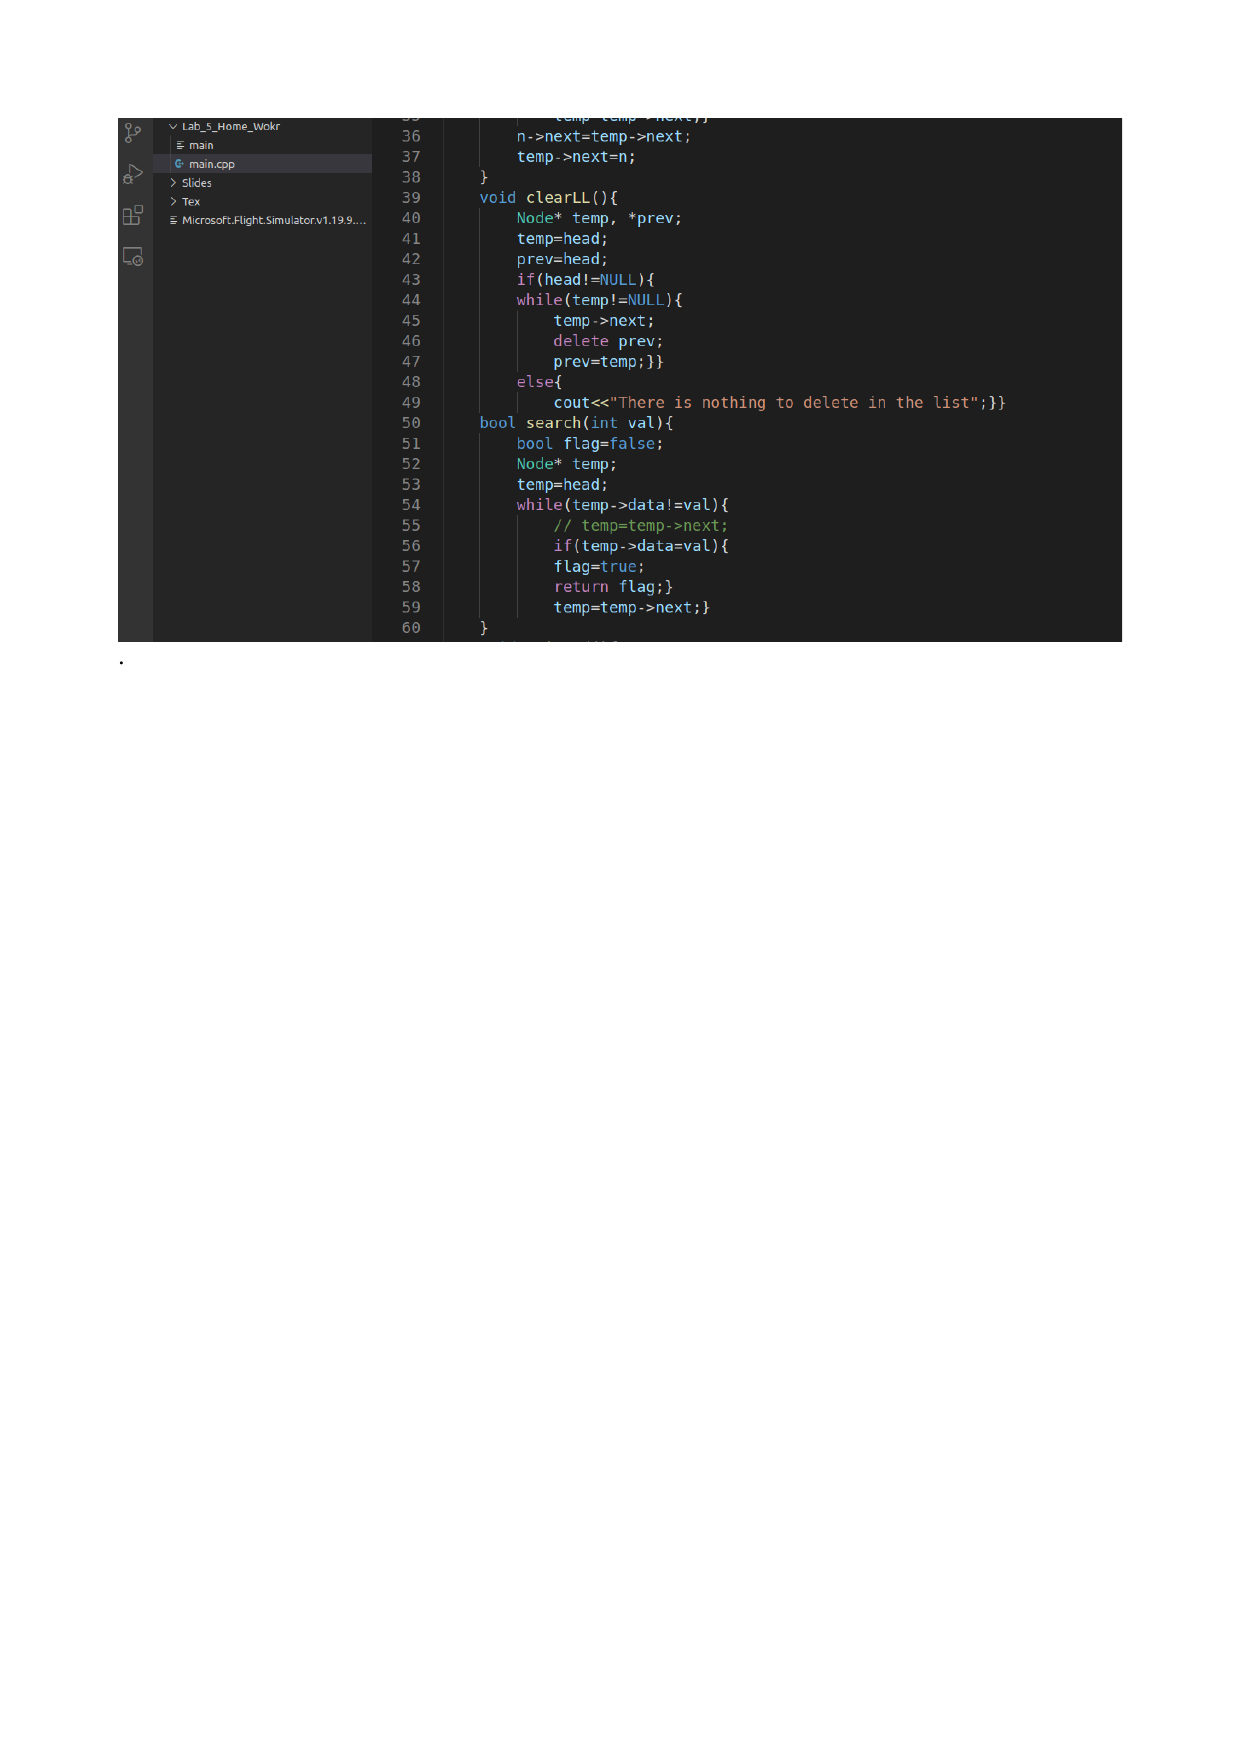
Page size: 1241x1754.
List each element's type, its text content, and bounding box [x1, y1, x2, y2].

text . [118, 642, 1122, 670]
picture [118, 118, 1123, 642]
